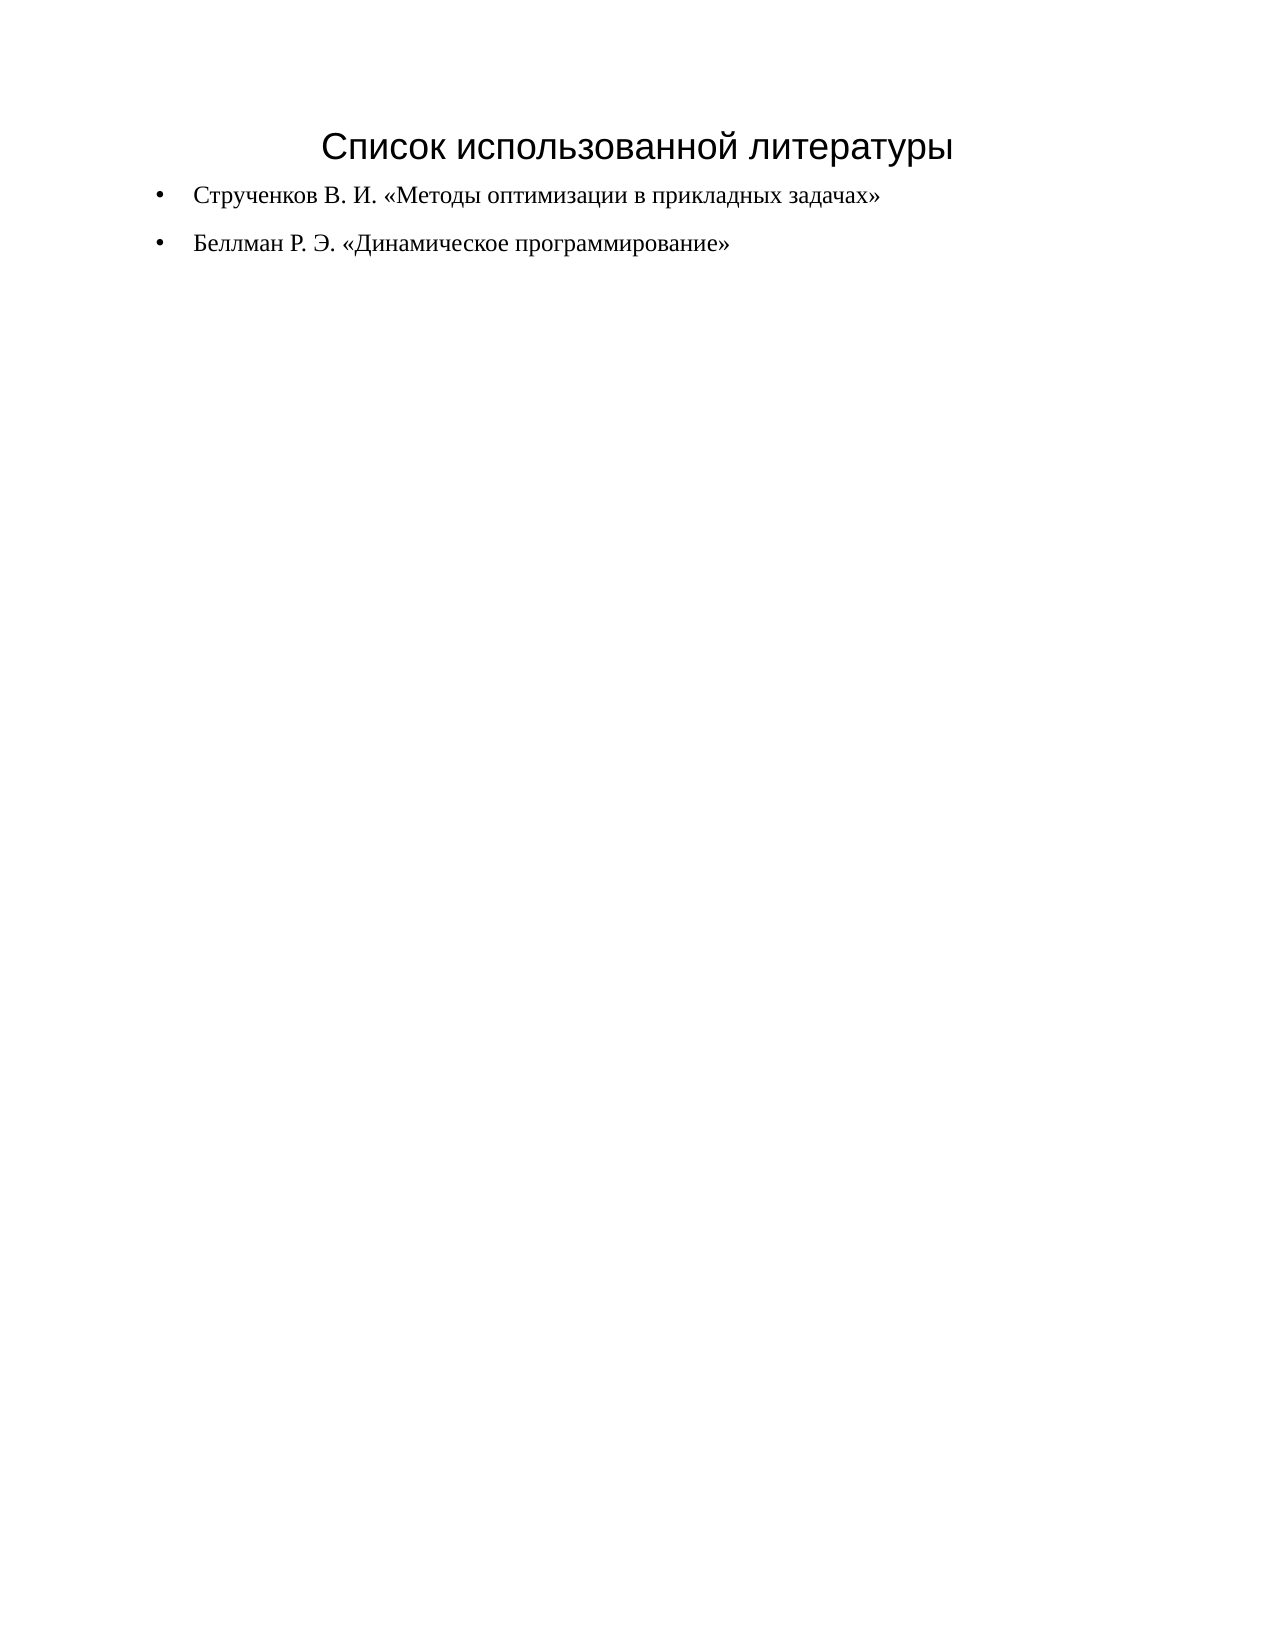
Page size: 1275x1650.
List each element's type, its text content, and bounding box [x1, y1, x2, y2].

list Струченков В. И. «Методы оптимизации в прикладных задачах» [156, 180, 1157, 209]
list Беллман Р. Э. «Динамическое программирование» [156, 228, 1157, 256]
subtitle Список использованной литературы [118, 124, 1157, 167]
